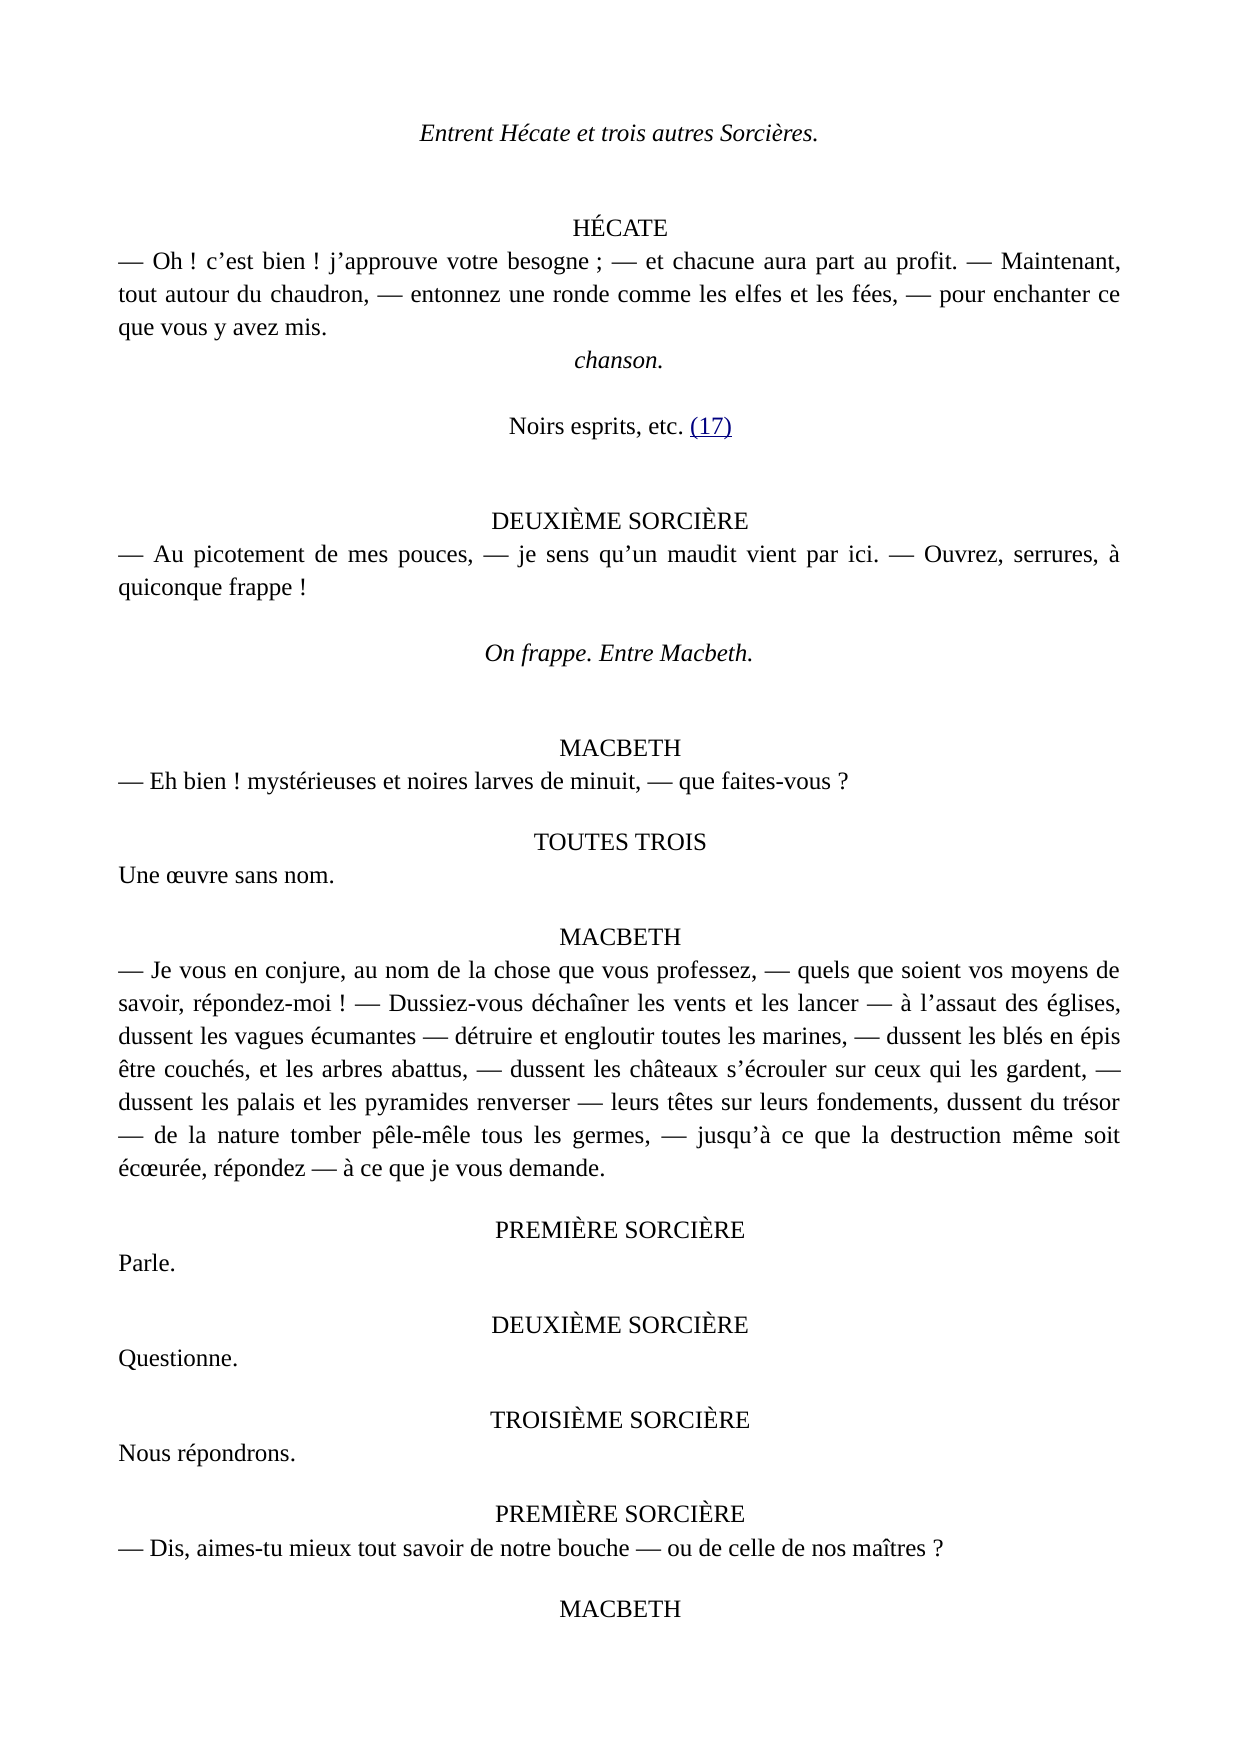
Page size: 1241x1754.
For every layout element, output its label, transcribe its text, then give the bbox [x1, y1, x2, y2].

text — Oh ! c’est bien ! j’approuve votre besogne ; — et chacune aura part au profit. — Maintenant, tout autour du chaudron, — entonnez une ronde comme les elfes et les fées, — pour enchanter ce que vous y avez mis. [118, 246, 1122, 341]
text — Je vous en conjure, au nom de la chose que vous professez, — quels que soient vos moyens de savoir, répondez-moi ! — Dussiez-vous déchaîner les vents et les lancer — à l’assaut des églises, dussent les vagues écumantes — détruire et engloutir toutes les marines, — dussent les blés en épis être couchés, et les arbres abattus, — dussent les châteaux s’écrouler sur ceux qui les gardent, — dussent les palais et les pyramides renverser — leurs têtes sur leurs fondements, dussent du trésor — de la nature tomber pêle-mêle tous les germes, — jusqu’à ce que la destruction même soit écœurée, répondez — à ce que je vous demande. [118, 955, 1122, 1182]
text MACBETH [118, 733, 1122, 761]
text PREMIÈRE SORCIÈRE [118, 1215, 1122, 1244]
text DEUXIÈME SORCIÈRE [118, 1310, 1122, 1339]
text — Au picotement de mes pouces, — je sens qu’un maudit vient par ici. — Ouvrez, serrures, à quiconque frappe ! [118, 539, 1122, 601]
text — Dis, aimes-tu mieux tout savoir de notre bouche — ou de celle de nos maîtres ? [118, 1533, 1122, 1561]
text TROISIÈME SORCIÈRE [118, 1405, 1122, 1433]
text Nous répondrons. [118, 1438, 1122, 1467]
text — Eh bien ! mystérieuses et noires larves de minuit, — que faites-vous ? [118, 766, 1122, 794]
text chanson. [118, 345, 1122, 374]
text Entrent Hécate et trois autres Sorcières. [118, 118, 1122, 147]
text MACBETH [118, 1594, 1122, 1623]
text DEUXIÈME SORCIÈRE [118, 506, 1122, 534]
text PREMIÈRE SORCIÈRE [118, 1499, 1122, 1528]
text Noirs esprits, etc. (17) [118, 411, 1122, 440]
text HÉCATE [118, 213, 1122, 242]
text MACBETH [118, 922, 1122, 951]
text Une œuvre sans nom. [118, 861, 1122, 889]
text On frappe. Entre Macbeth. [118, 638, 1122, 667]
text TOUTES TROIS [118, 827, 1122, 856]
text Questionne. [118, 1343, 1122, 1372]
text Parle. [118, 1248, 1122, 1277]
